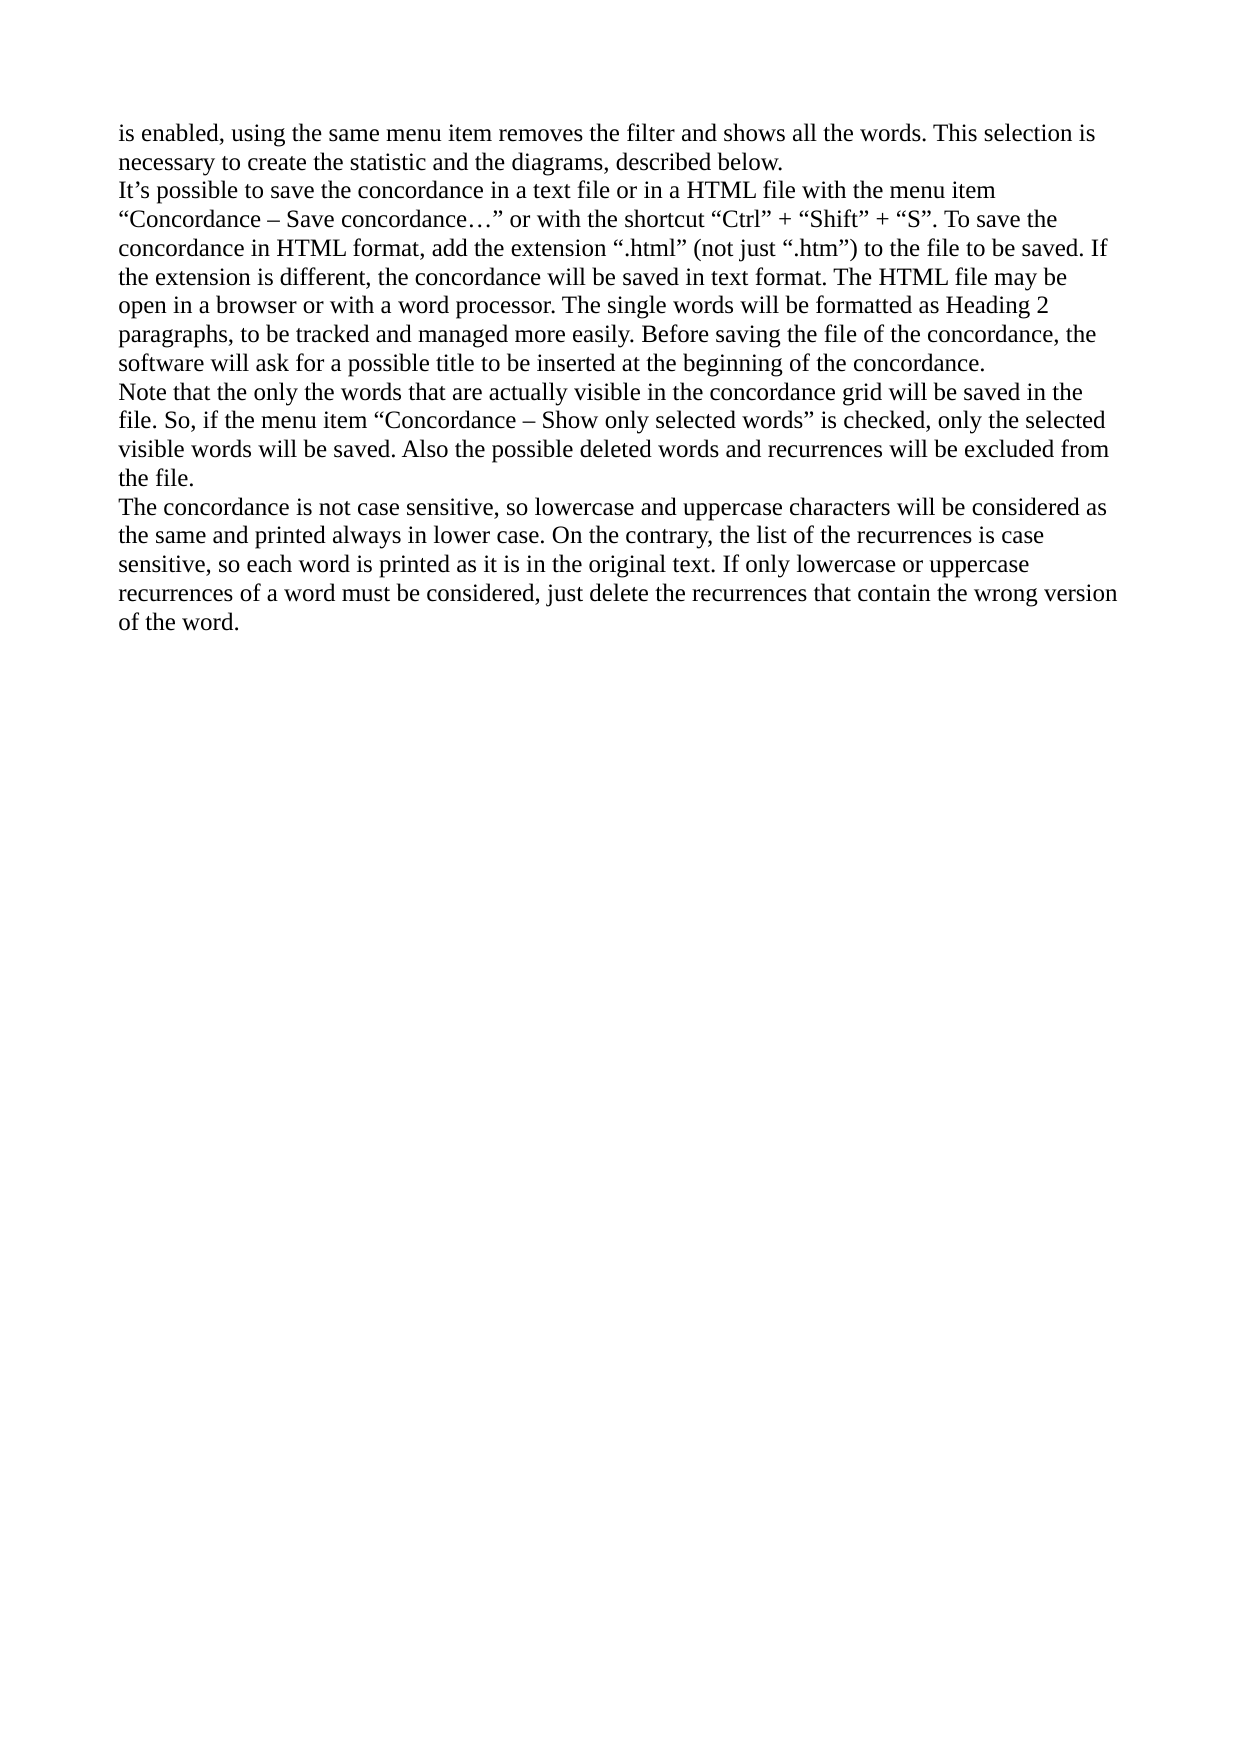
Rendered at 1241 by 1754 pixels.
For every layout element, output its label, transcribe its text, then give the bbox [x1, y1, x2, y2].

text Note that the only the words that are actually visible in the concordance grid will be saved in the file. So, if the menu item “Concordance – Show only selected words” is checked, only the selected visible words will be saved. Also the possible deleted words and recurrences will be excluded from the file. [118, 377, 1122, 492]
text It’s possible to save the concordance in a text file or in a HTML file with the menu item “Concordance – Save concordance…” or with the shortcut “Ctrl” + “Shift” + “S”. To save the concordance in HTML format, add the extension “.html” (not just “.htm”) to the file to be saved. If the extension is different, the concordance will be saved in text format. The HTML file may be open in a browser or with a word processor. The single words will be formatted as Heading 2 paragraphs, to be tracked and managed more easily. Before saving the file of the concordance, the software will ask for a possible title to be inserted at the beginning of the concordance. [118, 176, 1122, 377]
text is enabled, using the same menu item removes the filter and shows all the words. This selection is necessary to create the statistic and the diagrams, described below. [118, 118, 1122, 176]
text The concordance is not case sensitive, so lowercase and uppercase characters will be considered as the same and printed always in lower case. On the contrary, the list of the recurrences is case sensitive, so each word is printed as it is in the original text. If only lowercase or uppercase recurrences of a word must be considered, just delete the recurrences that contain the wrong version of the word. [118, 492, 1122, 636]
